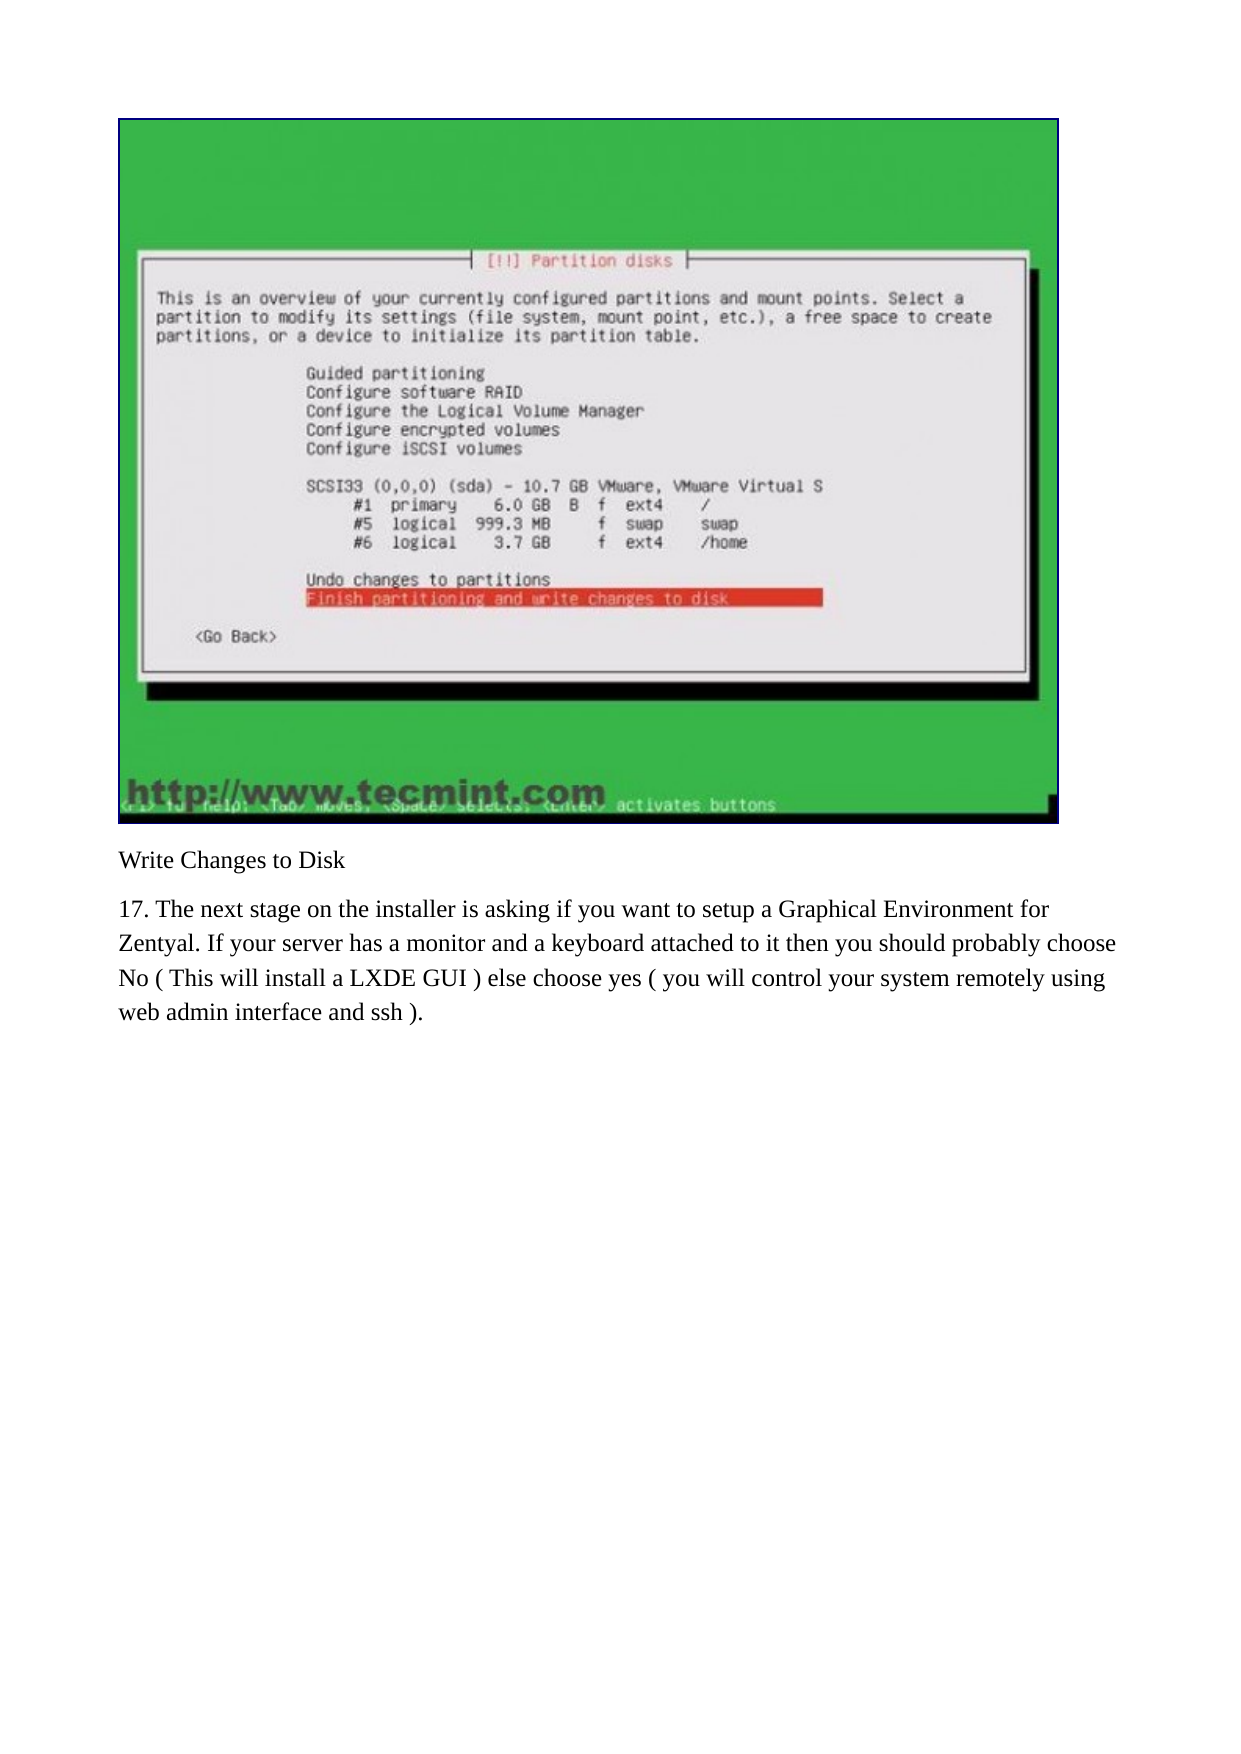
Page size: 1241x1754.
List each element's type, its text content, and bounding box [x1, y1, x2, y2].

text 17. The next stage on the installer is asking if you want to setup a Graphical Environment for Zentyal. If your server has a monitor and a keyboard attached to it then you should probably choose No ( This will install a LXDE GUI ) else choose yes ( you will control your system remotely using web admin interface and ssh ). [118, 894, 1122, 1026]
text Write Changes to Disk [118, 845, 1122, 873]
picture [120, 120, 1057, 823]
